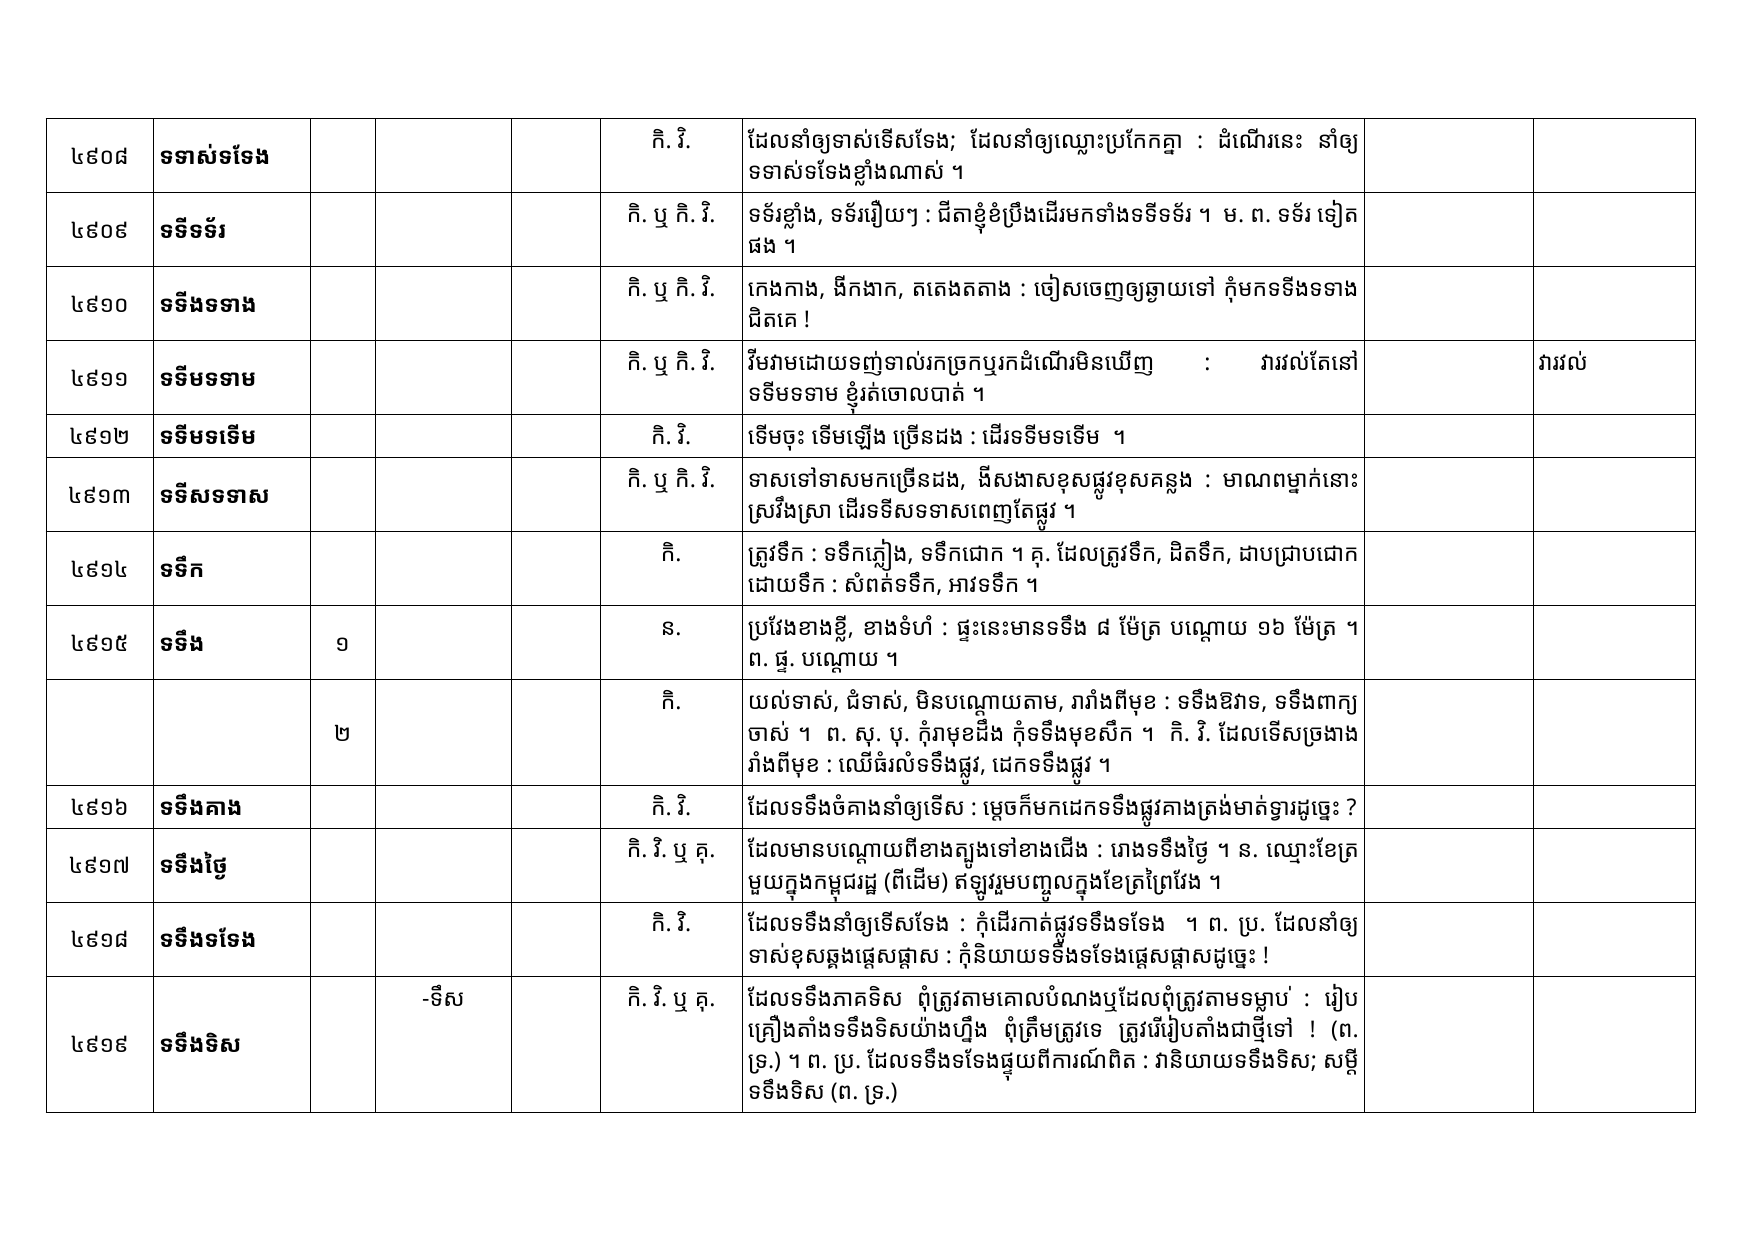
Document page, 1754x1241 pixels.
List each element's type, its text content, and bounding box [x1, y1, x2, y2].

table_cell [1534, 119, 1695, 192]
table_cell ៤៩១៥ [47, 606, 153, 679]
table_cell [376, 680, 511, 785]
table_cell ដែល​ទទឹង​នាំ​ឲ្យ​ទើសទែង : កុំ​ដើរ​កាត់​ផ្លូវ​ទទឹងទទែង ។ ព. ប្រ. ដែល​នាំ​ឲ្យ​ទាស់​ខុស​​ឆ្គង​ផ្ដេសផ្ដាស : កុំ​និយាយ​ទទឹងទទែង​ផ្ដេសផ្ដាស​ដូច្នេះ ! [743, 903, 1364, 976]
table_cell [376, 193, 511, 266]
table_cell [512, 977, 600, 1112]
table_cell ដែល​មាន​បណ្ដោយ​ពី​ខាង​ត្បូង​ទៅ​ខាង​ជើង : រោង​ទទឹង​ថ្ងៃ ។ ន. ឈ្មោះ​ខែត្រ​មួយ​ក្នុង​កម្ពុជ​រដ្ឋ (ពី​ដើម) ឥឡូវ​រួម​បញ្ចូល​ក្នុង​ខែត្រ​ព្រៃវែង ។ [743, 829, 1364, 902]
table_cell [1365, 606, 1533, 679]
table_cell [376, 606, 511, 679]
table_cell [311, 267, 375, 340]
table_cell [376, 415, 511, 457]
table_cell ទទីទទ័រ [154, 193, 310, 266]
table_cell ៤៩១១ [47, 341, 153, 414]
table_cell ទទ័រ​ខ្លាំង, ទទ័រ​រឿយ​ៗ : ជីតា​ខ្ញុំ​ខំ​ប្រឹង​ដើរ​មក​ទាំង​ទទីទទ័រ ។ ម. ព. ទទ័រ ទៀត​ផង ។ [743, 193, 1364, 266]
table_cell ៤៩១២ [47, 415, 153, 457]
table_cell [311, 415, 375, 457]
table_cell ៤៩១៧ [47, 829, 153, 902]
table_cell ៤៩១៩ [47, 977, 153, 1112]
table_cell កិ. វិ. [601, 786, 742, 827]
table_cell [1534, 903, 1695, 976]
table_cell -ទឹស [376, 977, 511, 1112]
table_cell កិ. ឬ កិ. វិ. [601, 458, 742, 531]
table_cell ៤៩១៦ [47, 786, 153, 827]
table_cell [1365, 193, 1533, 266]
table_cell ទទីងទទាង [154, 267, 310, 340]
table_cell ៤៩១៨ [47, 903, 153, 976]
table_cell [376, 119, 511, 192]
table_cell [376, 903, 511, 976]
table_cell [1365, 903, 1533, 976]
table_cell ទទឹងទទែង [154, 903, 310, 976]
table_cell [1534, 267, 1695, 340]
table_cell ប្រវែង​ខាង​ខ្លី, ខាង​ទំហំ : ផ្ទះ​នេះ​មាន​ទទឹង ៨ ម៉ែត្រ បណ្ដោយ ១៦ ម៉ែត្រ ។ ព. ផ្ទ. បណ្ដោយ ។ [743, 606, 1364, 679]
table_cell កិ. វិ. ឬ គុ. [601, 829, 742, 902]
table_cell កិ. វិ. [601, 415, 742, 457]
table_cell [1365, 786, 1533, 827]
table_cell [1534, 786, 1695, 827]
table_cell ទទឹង​គាង [154, 786, 310, 827]
table_cell [311, 532, 375, 605]
table_cell ដែល​ទទឹង​ភាគ​ទិស ពុំ​ត្រូវ​តាម​គោល​បំណង​ឬ​ដែល​ពុំ​ត្រូវ​តាម​ទម្លាប់ : រៀប​គ្រឿង​តាំង​ទទឹង​ទិស​យ៉ាង​ហ្នឹង ពុំ​ត្រឹម​ត្រូវ​ទេ ត្រូវ​រើ​រៀប​តាំង​ជា​ថ្មី​ទៅ ! (ព. ទ្រ.) ។ ព. ប្រ. ដែល​ទទឹងទទែង​ផ្ទុយ​ពី​ការណ៍​ពិត : វា​និយាយ​ទទឹង​ទិស; សម្ដី​ទទឹង​ទិស (ព. ទ្រ.) [743, 977, 1364, 1112]
table_cell [1534, 193, 1695, 266]
table_cell [376, 829, 511, 902]
table_cell កិ. ឬ កិ. វិ. [601, 267, 742, 340]
table_cell [512, 680, 600, 785]
table_cell ៤៩១៣ [47, 458, 153, 531]
table_cell ទទឹង​ទិស [154, 977, 310, 1112]
table_cell កេងកាង, ងីកងាក, តតេងតតាង : ចៀស​ចេញ​ឲ្យ​ឆ្ងាយ​ទៅ កុំ​មក​ទទីងទទាង​ជិត​គេ ! [743, 267, 1364, 340]
table_cell ដែល​នាំ​ឲ្យ​ទាស់​ទើស​ទែង; ដែល​នាំ​ឲ្យ​ឈ្លោះ​ប្រកែក​គ្នា : ដំណើរ​នេះ នាំ​ឲ្យ​ទទាស់​ទទែង​ខ្លាំង​ណាស់ ។ [743, 119, 1364, 192]
table_cell ទទឹង [154, 606, 310, 679]
table_cell យល់​ទាស់, ជំទាស់, មិន​បណ្ដោយ​តាម, រារាំង​ពី​មុខ : ទទឹង​ឱវាទ, ទទឹង​ពាក្យ​ចាស់ ។ ព. សុ. បុ. កុំ​រា​មុខ​ដឹង កុំ​ទទឹង​មុខ​សឹក ។ កិ. វិ. ដែល​ទើស​ច្រងាង​រាំង​ពី​មុខ : ឈើ​ធំ​រលំ​ទទឹង​ផ្លូវ, ដេក​ទទឹង​ផ្លូវ ។ [743, 680, 1364, 785]
table_cell [1534, 415, 1695, 457]
table_cell ទទីមទទើម [154, 415, 310, 457]
table_cell [311, 829, 375, 902]
table_cell [1365, 267, 1533, 340]
table_cell [47, 680, 153, 785]
table_cell [154, 680, 310, 785]
table_cell ទទីមទទាម [154, 341, 310, 414]
table_cell ទទាស់ទទែង [154, 119, 310, 192]
table_cell [376, 267, 511, 340]
table_cell ទទឹង​ថ្ងៃ [154, 829, 310, 902]
table_cell [512, 415, 600, 457]
table_cell [512, 532, 600, 605]
table_cell [1365, 119, 1533, 192]
table_cell ២ [311, 680, 375, 785]
table_cell [1534, 977, 1695, 1112]
table_cell [376, 458, 511, 531]
table_cell [512, 786, 600, 827]
table_cell [512, 458, 600, 531]
table_cell កិ. វិ. ឬ គុ. [601, 977, 742, 1112]
table_cell [311, 458, 375, 531]
table_cell វា​រវល់ [1534, 341, 1695, 414]
table_cell [1534, 458, 1695, 531]
table_cell [1534, 680, 1695, 785]
table_cell [1534, 606, 1695, 679]
table_cell កិ. វិ. [601, 119, 742, 192]
table_cell ៤៩០៩ [47, 193, 153, 266]
table_cell [1365, 341, 1533, 414]
table_cell ទទឹក [154, 532, 310, 605]
table_cell [311, 903, 375, 976]
table_cell ១ [311, 606, 375, 679]
table_cell ត្រូវ​ទឹក : ទទឹក​ភ្លៀង, ទទឹក​ជោក ។ គុ. ដែល​ត្រូវ​ទឹក, ដិត​ទឹក, ដាប​ជ្រាប​ជោក​ដោយ​ទឹក : សំពត់​ទទឹក, អាវ​ទទឹក ។ [743, 532, 1364, 605]
table_cell [512, 119, 600, 192]
table_cell កិ. ឬ កិ. វិ. [601, 193, 742, 266]
table_cell ៤៩១០ [47, 267, 153, 340]
table_cell កិ. ឬ កិ. វិ. [601, 341, 742, 414]
table_cell [512, 606, 600, 679]
table_cell វីមវាម​ដោយ​ទញ់ទាល់​រក​ច្រក​ឬ​រក​ដំណើរ​មិន​ឃើញ : វា​រវល់​តែ​នៅ​ទទីមទទាម ខ្ញុំ​រត់​ចោល​បាត់ ។ [743, 341, 1364, 414]
table_cell [512, 829, 600, 902]
table_cell ដែល​ទទឹង​ចំ​គាង​នាំ​ឲ្យ​ទើស : ម្ដេច​ក៏​មក​ដេក​ទទឹង​ផ្លូវ​គាង​ត្រង់​មាត់​ទ្វារ​ដូច្នេះ ? [743, 786, 1364, 827]
table_cell [1365, 977, 1533, 1112]
table_cell កិ. [601, 532, 742, 605]
table_cell [1365, 415, 1533, 457]
table_cell [1365, 680, 1533, 785]
table_cell ទទីសទទាស [154, 458, 310, 531]
table_cell [512, 267, 600, 340]
table_cell [311, 341, 375, 414]
table_cell កិ. [601, 680, 742, 785]
table_cell [1534, 532, 1695, 605]
table_cell កិ. វិ. [601, 903, 742, 976]
table_cell [311, 786, 375, 827]
table_cell [311, 193, 375, 266]
table_cell [1365, 532, 1533, 605]
table_cell [311, 977, 375, 1112]
table_cell [376, 341, 511, 414]
table_cell [512, 193, 600, 266]
table_cell [376, 786, 511, 827]
table_cell ន. [601, 606, 742, 679]
table_cell [311, 119, 375, 192]
table_cell [512, 903, 600, 976]
table_cell [1365, 458, 1533, 531]
table_cell [1365, 829, 1533, 902]
table_cell [512, 341, 600, 414]
table_cell [376, 532, 511, 605]
table_cell ៤៩០៨ [47, 119, 153, 192]
table_cell ទាស​ទៅ​ទាស​មក​ច្រើន​ដង, ងីសងាស​ខុស​ផ្លូវ​ខុស​គន្លង : មាណព​ម្នាក់​នោះ​ស្រវឹង​ស្រា ដើរ​ទទីសទទាស​ពេញ​តែ​ផ្លូវ ។ [743, 458, 1364, 531]
table_cell ទើម​ចុះ ទើម​ឡើង ច្រើន​ដង : ដើរ​ទទីមទទើម ។ [743, 415, 1364, 457]
table_cell [1534, 829, 1695, 902]
table_cell ៤៩១៤ [47, 532, 153, 605]
